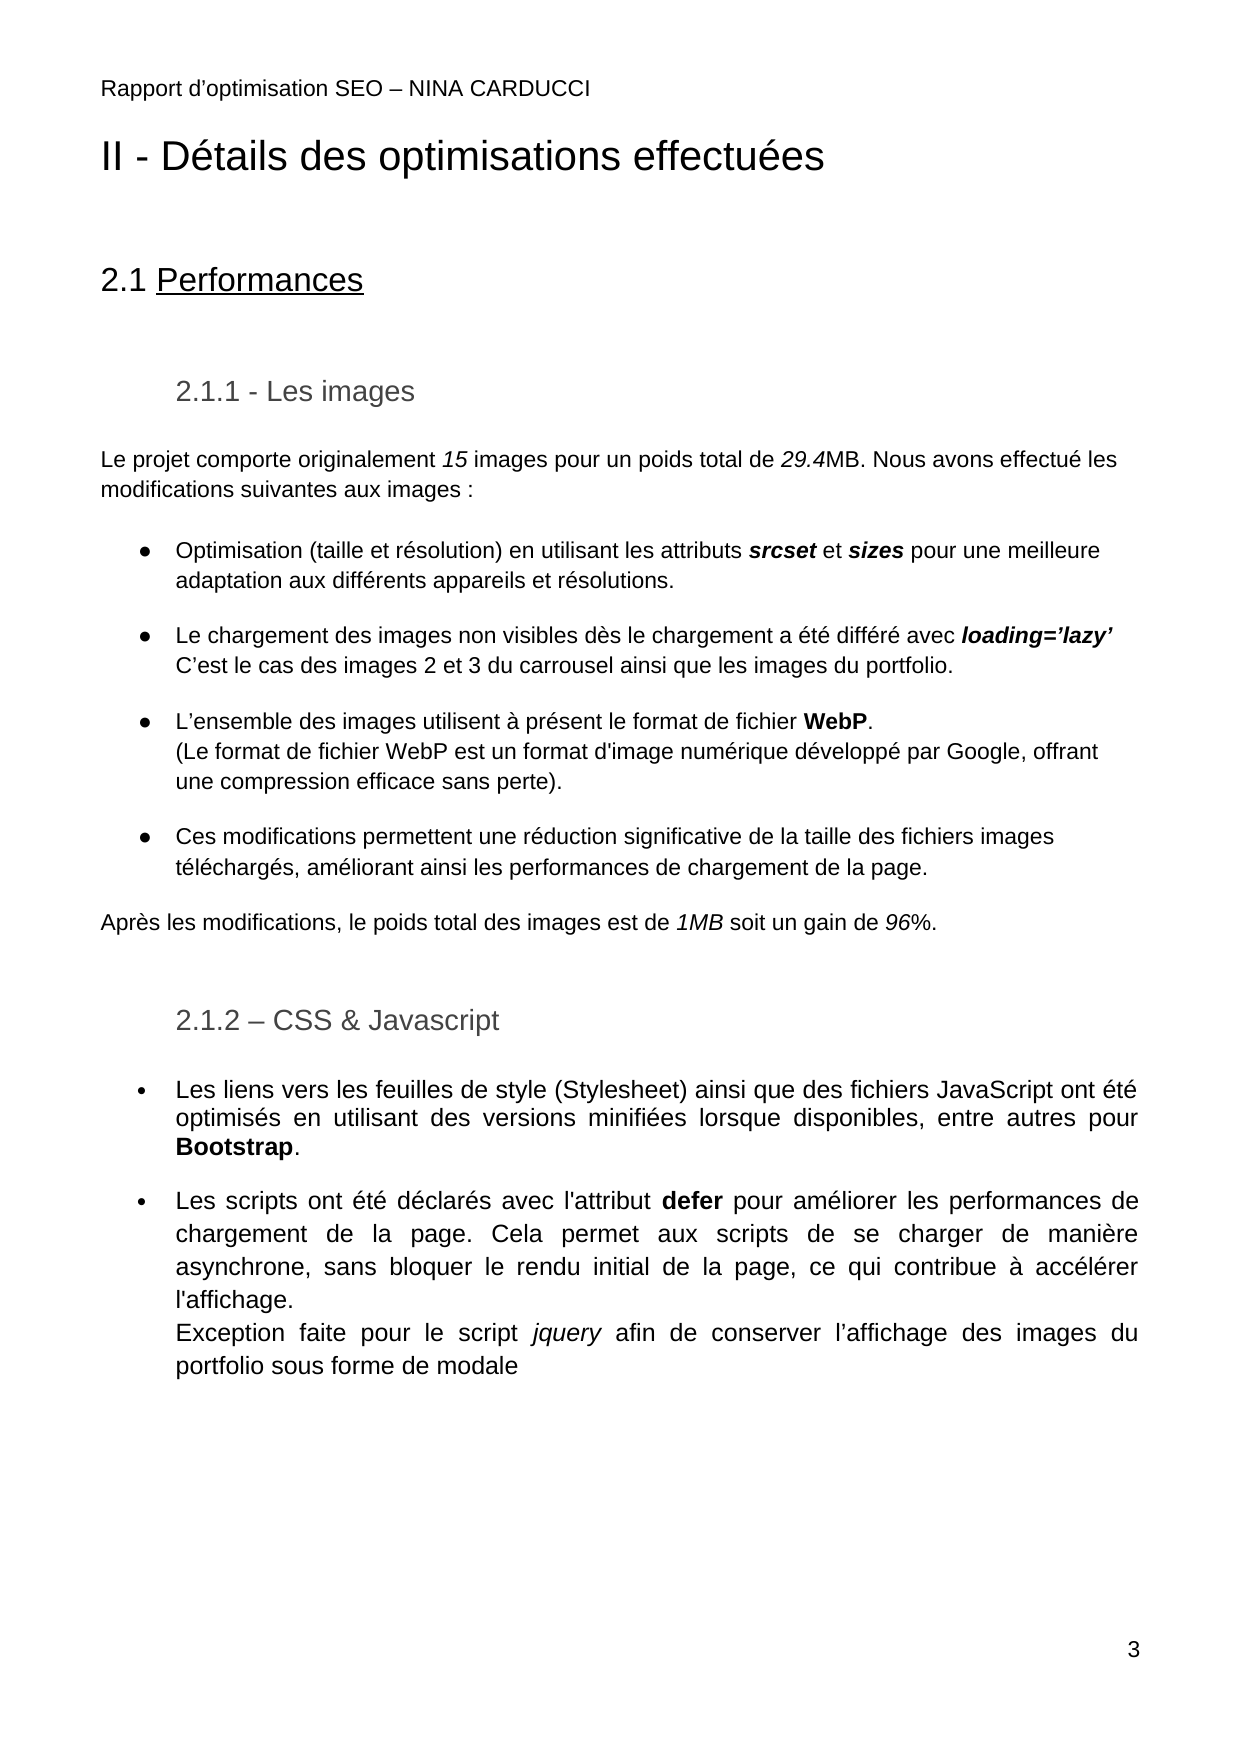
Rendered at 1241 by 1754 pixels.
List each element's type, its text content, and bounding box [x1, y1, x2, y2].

text Le projet comporte originalement 15 images pour un poids total de 29.4MB. Nous avons effectué les modifications suivantes aux images : [100, 446, 1140, 503]
subtitle II - Détails des optimisations effectuées [100, 132, 1140, 179]
list Ces modifications permettent une réduction significative de la taille des fichiers images téléchargés, améliorant ainsi les performances de chargement de la page. [138, 823, 1140, 880]
list Les liens vers les feuilles de style (Stylesheet) ainsi que des fichiers JavaScript ont été optimisés en utilisant des versions minifiées lorsque disponibles, entre autres pour Bootstrap. [138, 1074, 1140, 1161]
text Après les modifications, le poids total des images est de 1MB soit un gain de 96%. [100, 909, 1140, 935]
list Les scripts ont été déclarés avec l'attribut defer pour améliorer les performances de chargement de la page. Cela permet aux scripts de se charger de manière asynchrone, sans bloquer le rendu initial de la page, ce qui contribue à accélérer l'affichage. Exception faite pour le script jquery afin de conserver l’affichage des images du portfolio sous forme de modale [138, 1186, 1140, 1380]
subtitle 2.1.1 - Les images [100, 374, 1140, 408]
list Le chargement des images non visibles dès le chargement a été différé avec loading=’lazy’ C’est le cas des images 2 et 3 du carrousel ainsi que les images du portfolio. [138, 622, 1140, 679]
subtitle 2.1 Performances [100, 260, 1140, 298]
list L’ensemble des images utilisent à présent le format de fichier WebP. (Le format de fichier WebP est un format d'image numérique développé par Google, offrant une compression efficace sans perte). [138, 708, 1140, 794]
list Optimisation (taille et résolution) en utilisant les attributs srcset et sizes pour une meilleure adaptation aux différents appareils et résolutions. [138, 537, 1140, 593]
subtitle 2.1.2 – CSS & Javascript [100, 1002, 1140, 1036]
